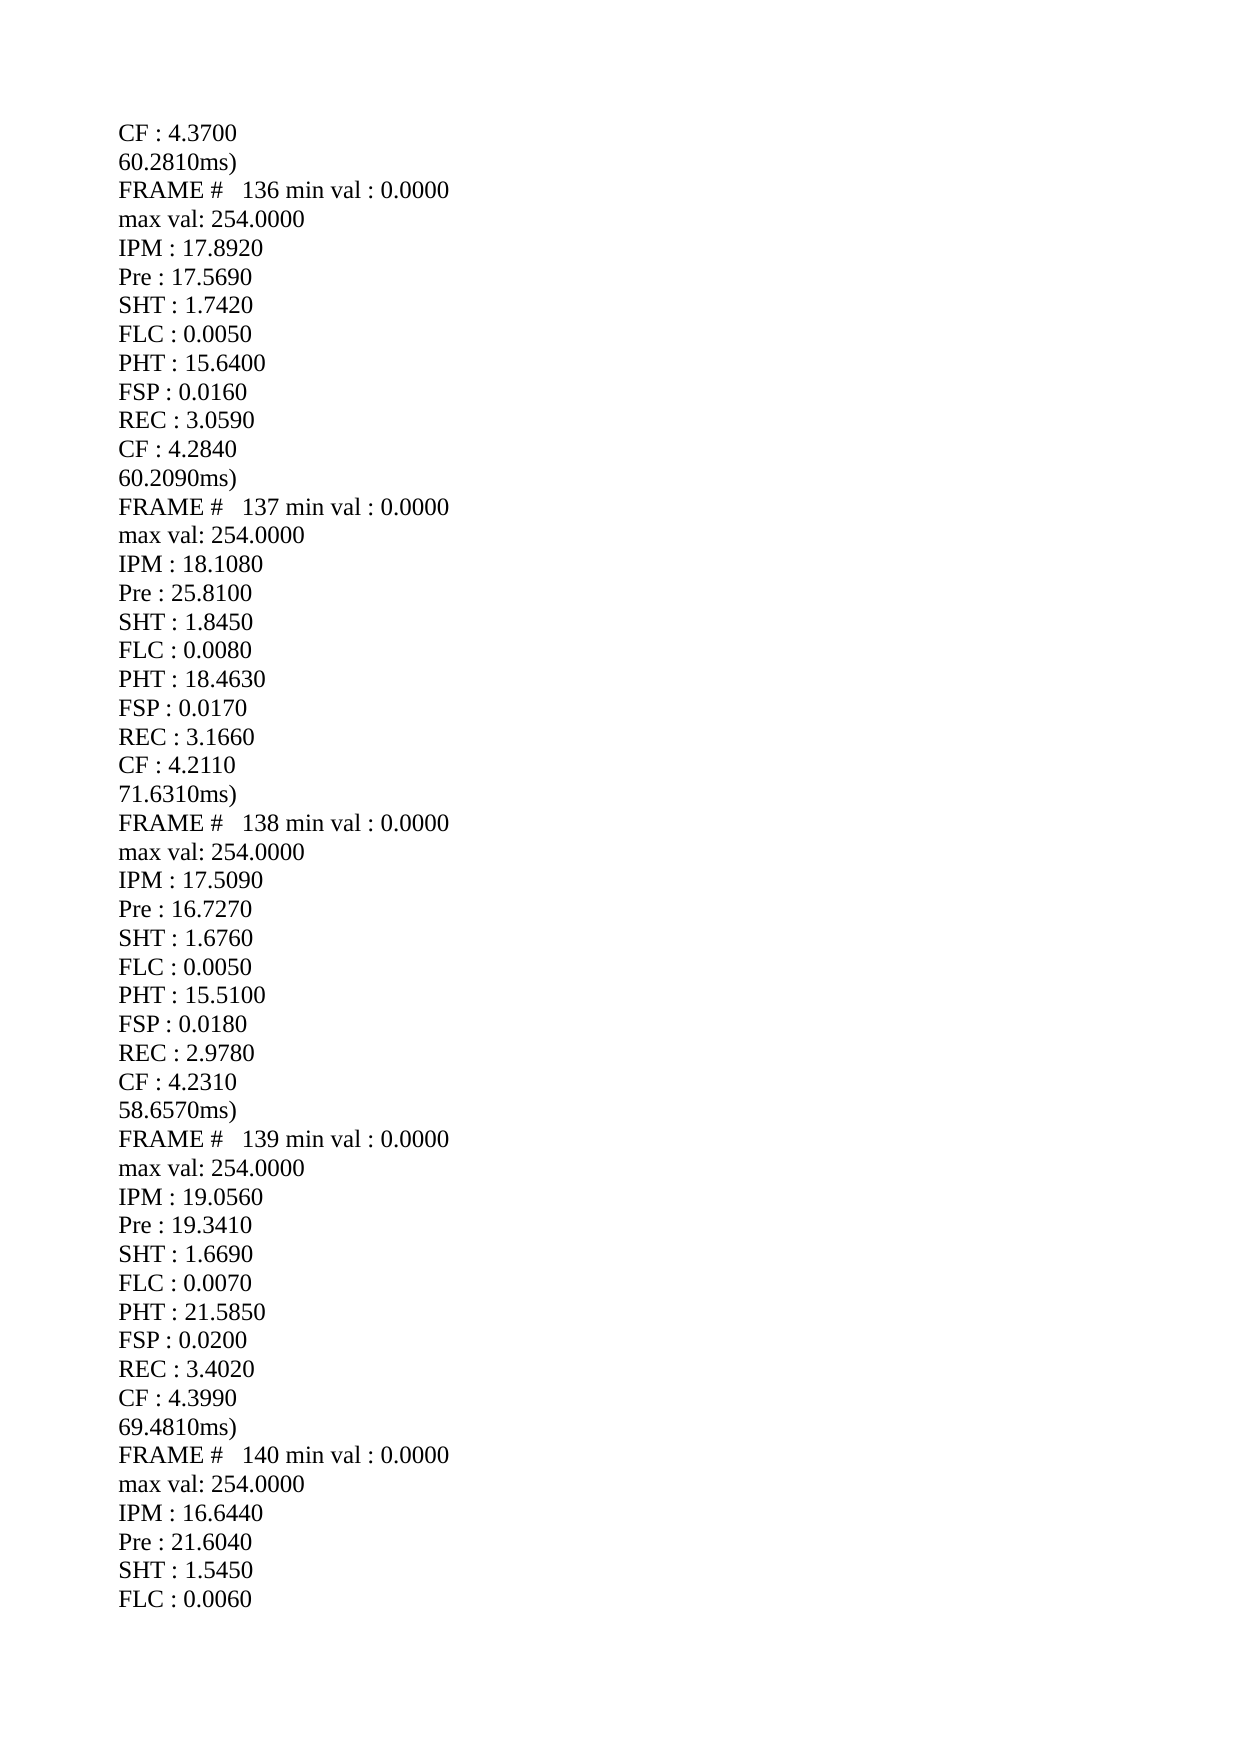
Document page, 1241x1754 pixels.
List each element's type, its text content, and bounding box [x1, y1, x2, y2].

text CF : 4.2110 [118, 751, 1122, 779]
text REC : 2.9780 [118, 1038, 1122, 1067]
text FLC : 0.0050 [118, 952, 1122, 981]
text FLC : 0.0080 [118, 636, 1122, 664]
text FLC : 0.0050 [118, 319, 1122, 348]
text SHT : 1.5450 [118, 1556, 1122, 1584]
text max val: 254.0000 [118, 204, 1122, 233]
text FSP : 0.0160 [118, 377, 1122, 406]
text PHT : 21.5850 [118, 1297, 1122, 1326]
text FRAME # 138 min val : 0.0000 [118, 808, 1122, 837]
text 60.2090ms) [118, 463, 1122, 492]
text PHT : 15.6400 [118, 348, 1122, 377]
text CF : 4.3990 [118, 1383, 1122, 1412]
text 60.2810ms) [118, 147, 1122, 176]
text Pre : 17.5690 [118, 262, 1122, 291]
text IPM : 17.5090 [118, 866, 1122, 894]
text FSP : 0.0200 [118, 1326, 1122, 1354]
text CF : 4.2310 [118, 1067, 1122, 1096]
text SHT : 1.7420 [118, 291, 1122, 319]
text max val: 254.0000 [118, 521, 1122, 549]
text SHT : 1.8450 [118, 607, 1122, 636]
text max val: 254.0000 [118, 1153, 1122, 1182]
text Pre : 16.7270 [118, 894, 1122, 923]
text REC : 3.4020 [118, 1354, 1122, 1383]
text IPM : 19.0560 [118, 1182, 1122, 1211]
text FSP : 0.0180 [118, 1009, 1122, 1038]
text 58.6570ms) [118, 1096, 1122, 1124]
text SHT : 1.6690 [118, 1239, 1122, 1268]
text max val: 254.0000 [118, 837, 1122, 866]
text Pre : 19.3410 [118, 1211, 1122, 1239]
text 71.6310ms) [118, 779, 1122, 808]
text Pre : 25.8100 [118, 578, 1122, 607]
text CF : 4.3700 [118, 118, 1122, 147]
text FLC : 0.0070 [118, 1268, 1122, 1297]
text FRAME # 139 min val : 0.0000 [118, 1124, 1122, 1153]
text Pre : 21.6040 [118, 1527, 1122, 1556]
text FLC : 0.0060 [118, 1584, 1122, 1613]
text IPM : 18.1080 [118, 549, 1122, 578]
text IPM : 17.8920 [118, 233, 1122, 262]
text FSP : 0.0170 [118, 693, 1122, 722]
text FRAME # 137 min val : 0.0000 [118, 492, 1122, 521]
text IPM : 16.6440 [118, 1498, 1122, 1527]
text PHT : 18.4630 [118, 664, 1122, 693]
text REC : 3.1660 [118, 722, 1122, 751]
text REC : 3.0590 [118, 406, 1122, 434]
text 69.4810ms) [118, 1412, 1122, 1441]
text CF : 4.2840 [118, 434, 1122, 463]
text FRAME # 140 min val : 0.0000 [118, 1441, 1122, 1469]
text PHT : 15.5100 [118, 981, 1122, 1009]
text FRAME # 136 min val : 0.0000 [118, 176, 1122, 204]
text max val: 254.0000 [118, 1469, 1122, 1498]
text SHT : 1.6760 [118, 923, 1122, 952]
